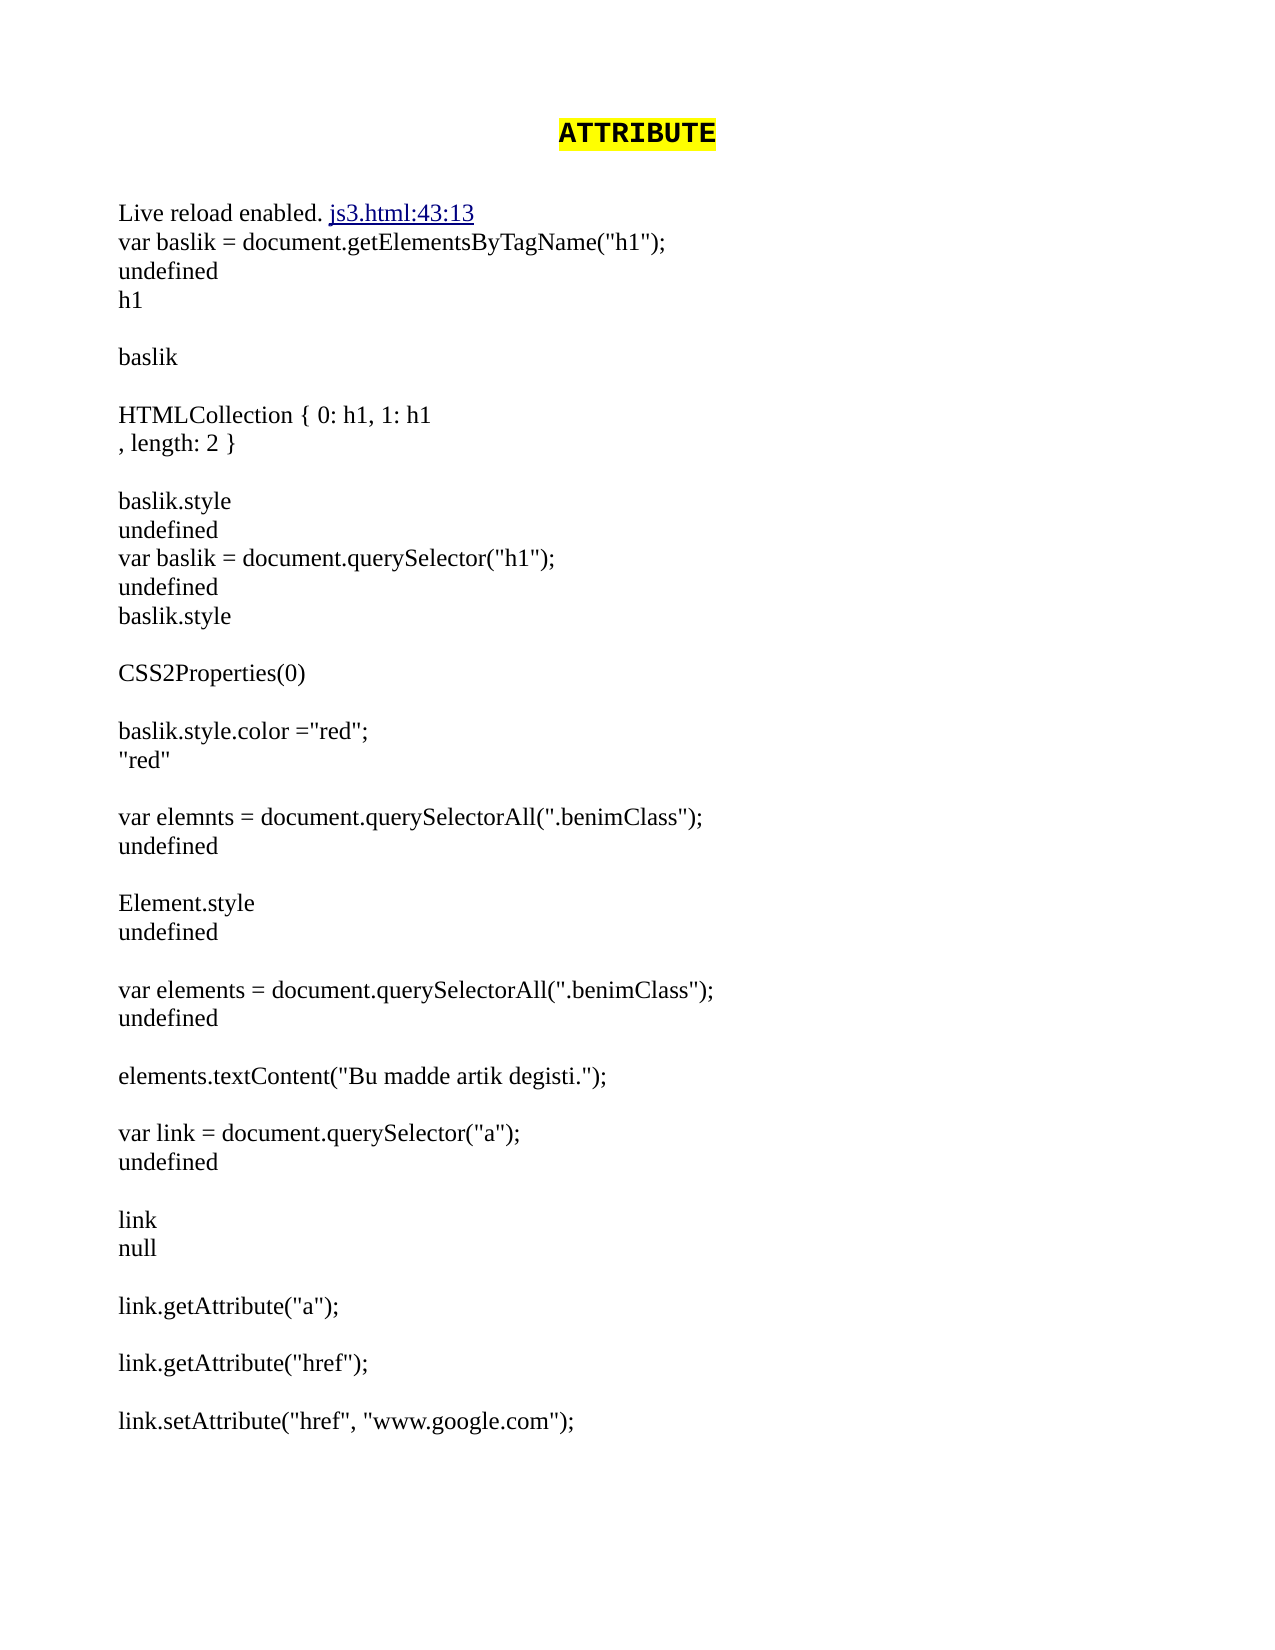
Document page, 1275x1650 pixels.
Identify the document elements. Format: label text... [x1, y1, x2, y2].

text Element.style [118, 888, 1157, 917]
text link.setAttribute("href", "www.google.com"); [118, 1406, 1157, 1435]
text baslik.style [118, 601, 1157, 630]
text var link = document.querySelector("a"); [118, 1118, 1157, 1147]
text undefined [118, 917, 1157, 946]
text undefined [118, 1003, 1157, 1032]
text link.getAttribute("a"); [118, 1291, 1157, 1320]
text undefined [118, 572, 1157, 601]
text undefined [118, 831, 1157, 860]
text ATTRIBUTE [118, 118, 1157, 151]
text Live reload enabled. js3.html:43:13 [118, 198, 1157, 227]
text link.getAttribute("href"); [118, 1348, 1157, 1377]
text "red" [118, 745, 1157, 773]
text undefined [118, 1147, 1157, 1176]
text var elements = document.querySelectorAll(".benimClass"); [118, 975, 1157, 1003]
text var elemnts = document.querySelectorAll(".benimClass"); [118, 802, 1157, 831]
text baslik.style [118, 486, 1157, 515]
text elements.textContent("Bu madde artik degisti."); [118, 1061, 1157, 1090]
text undefined [118, 515, 1157, 543]
text h1 [118, 285, 1157, 313]
text null [118, 1233, 1157, 1262]
text HTMLCollection { 0: h1, 1: h1 [118, 400, 1157, 428]
text baslik [118, 342, 1157, 371]
text undefined [118, 256, 1157, 285]
text , length: 2 } [118, 428, 1157, 457]
text var baslik = document.querySelector("h1"); [118, 543, 1157, 572]
text baslik.style.color ="red"; [118, 716, 1157, 745]
text CSS2Properties(0) [118, 658, 1157, 687]
text var baslik = document.getElementsByTagName("h1"); [118, 227, 1157, 256]
text link [118, 1205, 1157, 1233]
